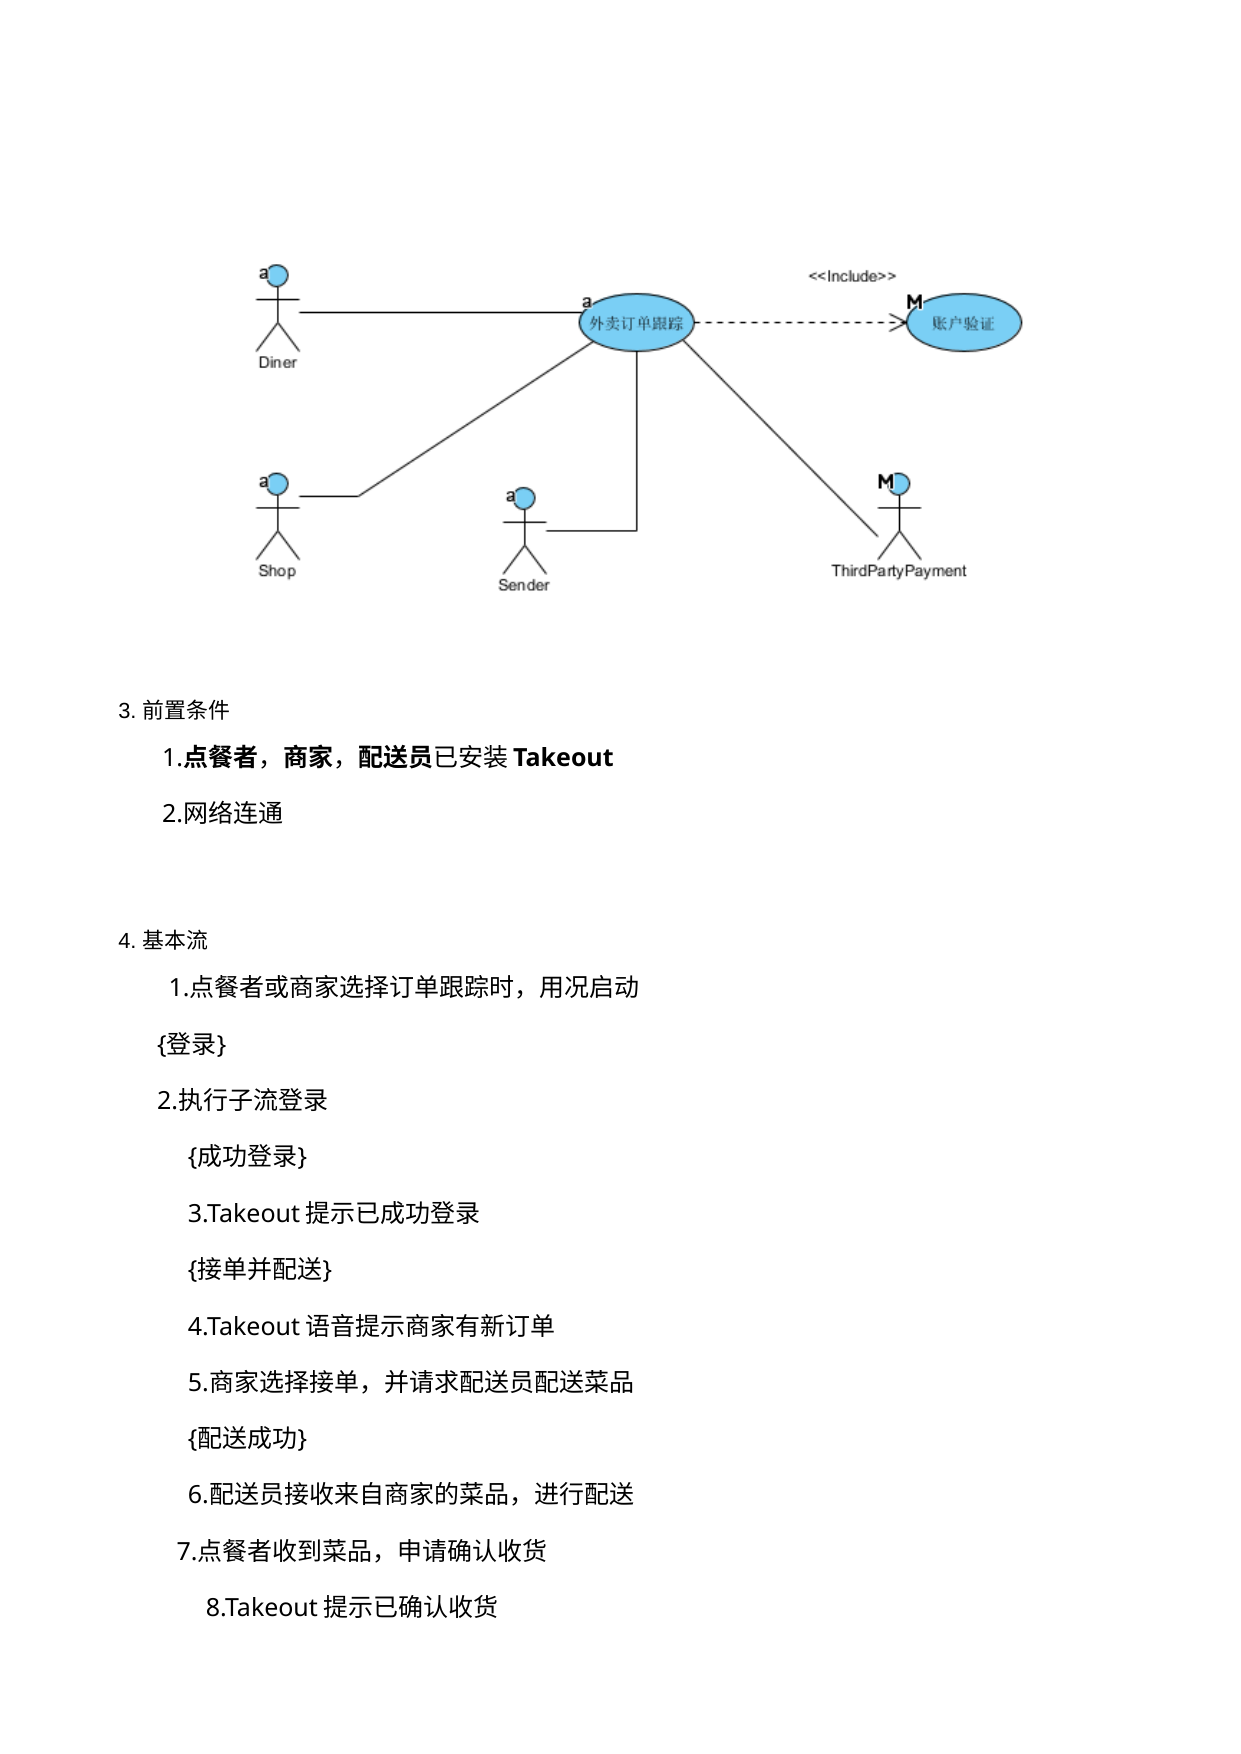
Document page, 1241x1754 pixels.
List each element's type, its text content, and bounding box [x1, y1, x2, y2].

picture [118, 187, 1123, 687]
text {配送成功} [118, 1419, 1122, 1455]
subtitle 基本流 [118, 923, 1122, 955]
text 3.Takeout提示已成功登录 [118, 1193, 1122, 1229]
text 6.配送员接收来自商家的菜品，进行配送 [118, 1475, 1122, 1511]
text 1.点餐者，商家，配送员已安装Takeout [118, 737, 1122, 773]
text 1.点餐者或商家选择订单跟踪时，用况启动 [118, 968, 1122, 1004]
text 8.Takeout提示已确认收货 [118, 1588, 1122, 1624]
text 4.Takeout语音提示商家有新订单 [118, 1306, 1122, 1342]
text 2.网络连通 [118, 794, 1122, 830]
text 7.点餐者收到菜品，申请确认收货 [118, 1531, 1122, 1568]
text {登录} [118, 1024, 1122, 1060]
text 2.执行子流登录 [118, 1081, 1122, 1117]
text 5.商家选择接单，并请求配送员配送菜品 [118, 1362, 1122, 1398]
text {成功登录} [118, 1137, 1122, 1173]
text {接单并配送} [118, 1249, 1122, 1286]
subtitle 前置条件 [118, 687, 1122, 724]
